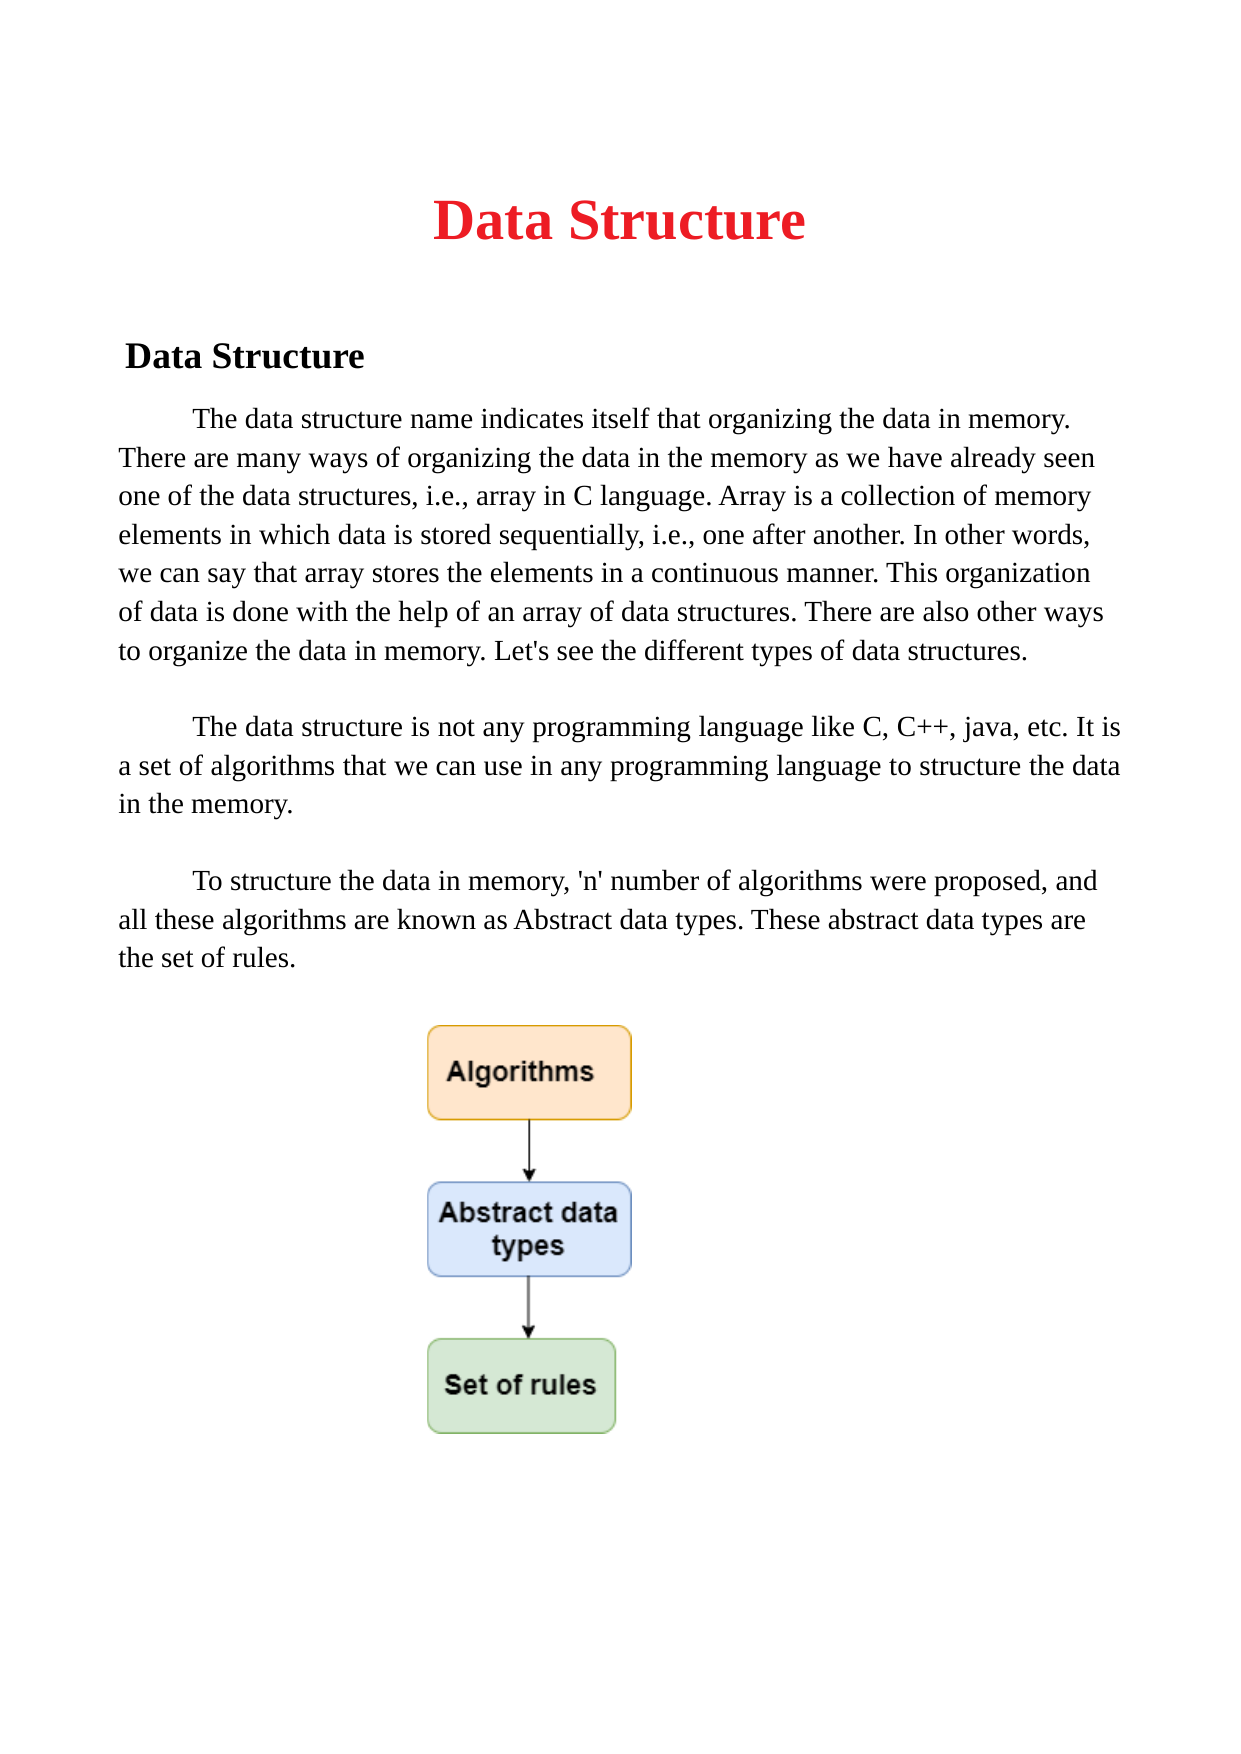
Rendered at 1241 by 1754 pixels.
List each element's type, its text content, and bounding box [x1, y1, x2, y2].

text Data Structure [118, 185, 1122, 252]
picture [427, 1025, 632, 1434]
text The data structure is not any programming language like C, C++, java, etc. It is a set of algorithms that we can use in any programming language to structure the data in the memory. [118, 709, 1122, 820]
text The data structure name indicates itself that organizing the data in memory. There are many ways of organizing the data in the memory as we have already seen one of the data structures, i.e., array in C language. Array is a collection of memory elements in which data is stored sequentially, i.e., one after another. In other words, we can say that array stores the elements in a continuous manner. This organization of data is done with the help of an array of data structures. There are also other ways to organize the data in memory. Let's see the different types of data structures. [118, 401, 1122, 666]
text To structure the data in memory, 'n' number of algorithms were proposed, and all these algorithms are known as Abstract data types. These abstract data types are the set of rules. [118, 863, 1122, 974]
subtitle Data Structure [118, 334, 1122, 377]
